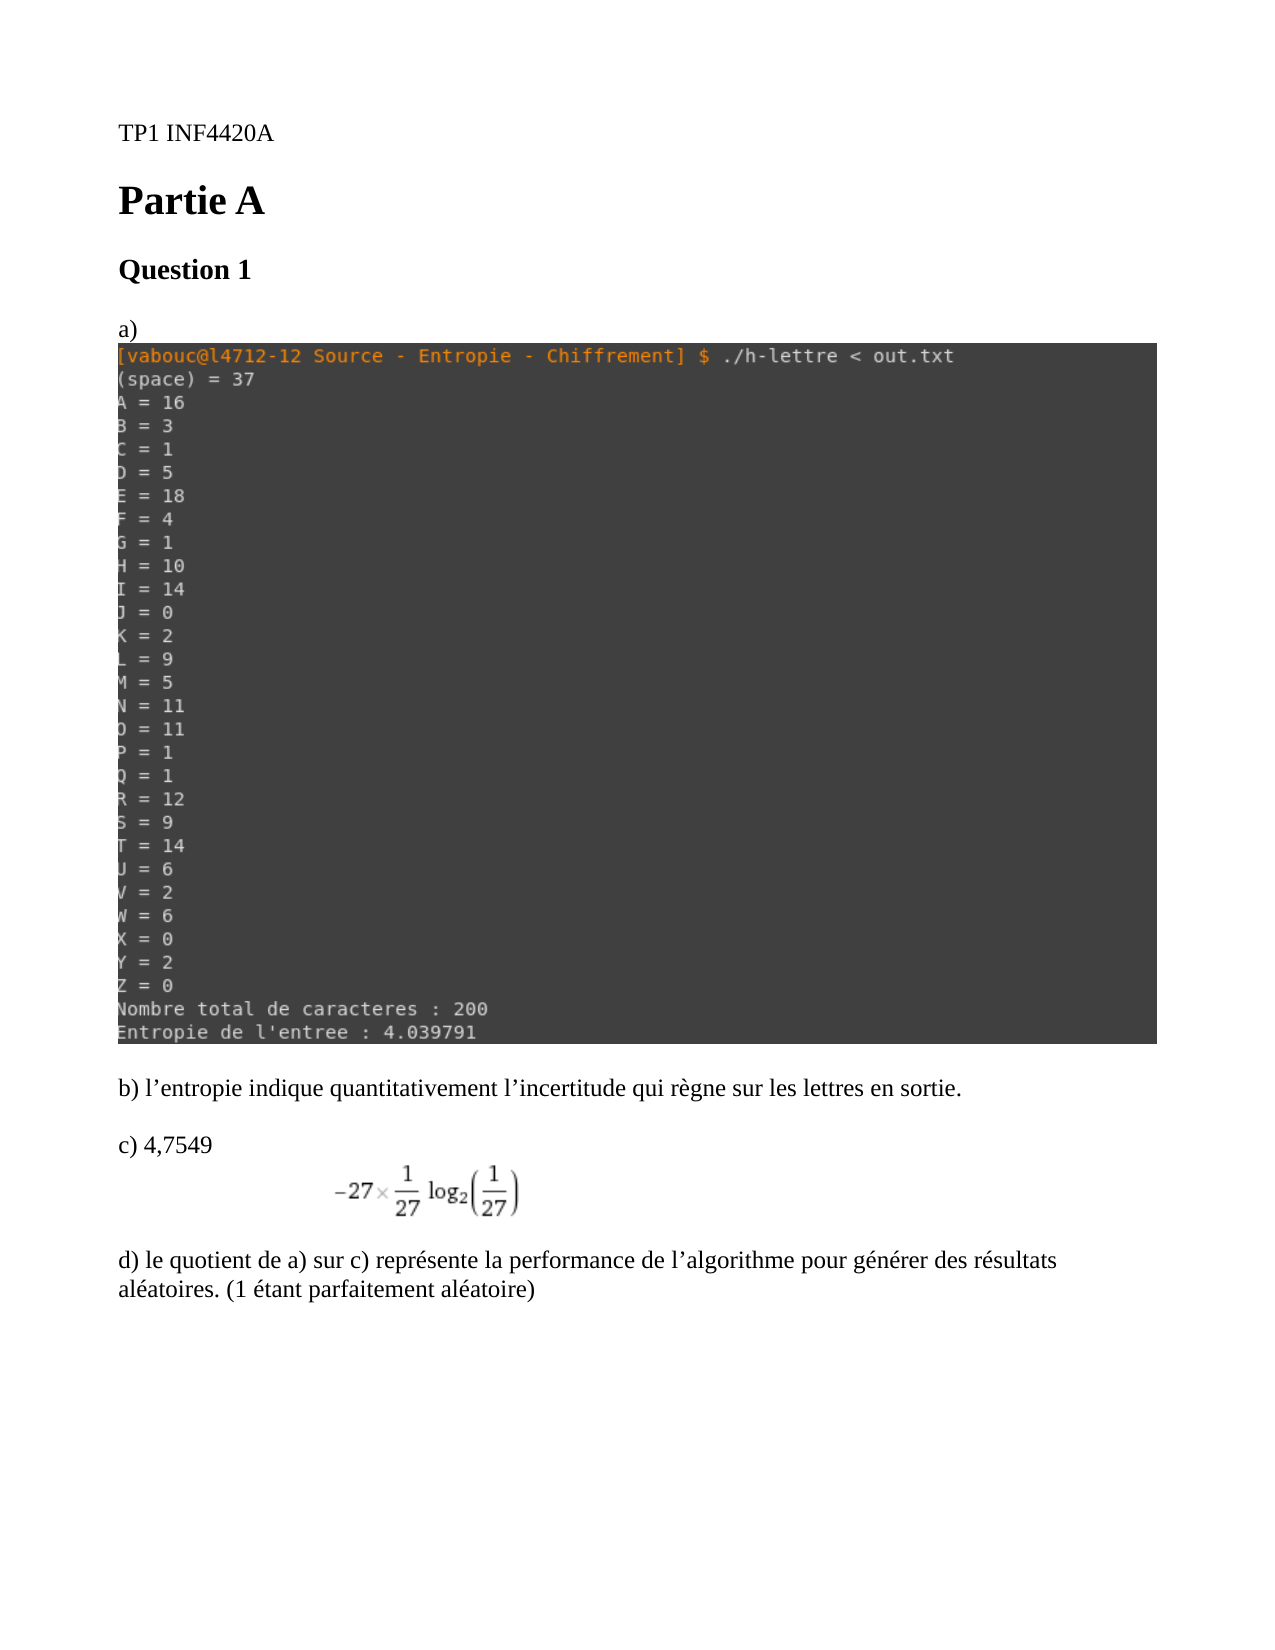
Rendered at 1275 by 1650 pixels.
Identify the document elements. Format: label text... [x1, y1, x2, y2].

text d) le quotient de a) sur c) représente la performance de l’algorithme pour générer des résultats aléatoires. (1 étant parfaitement aléatoire) [118, 1245, 1157, 1303]
text a) [118, 314, 1157, 343]
text Partie A [118, 176, 1157, 223]
text b) l’entropie indique quantitativement l’incertitude qui règne sur les lettres en sortie. [118, 1073, 1157, 1101]
picture [118, 343, 1157, 1044]
text c) 4,7549 [118, 1130, 1157, 1159]
text Question 1 [118, 252, 1157, 286]
text TP1 INF4420A [118, 118, 1157, 147]
picture [334, 1164, 519, 1221]
